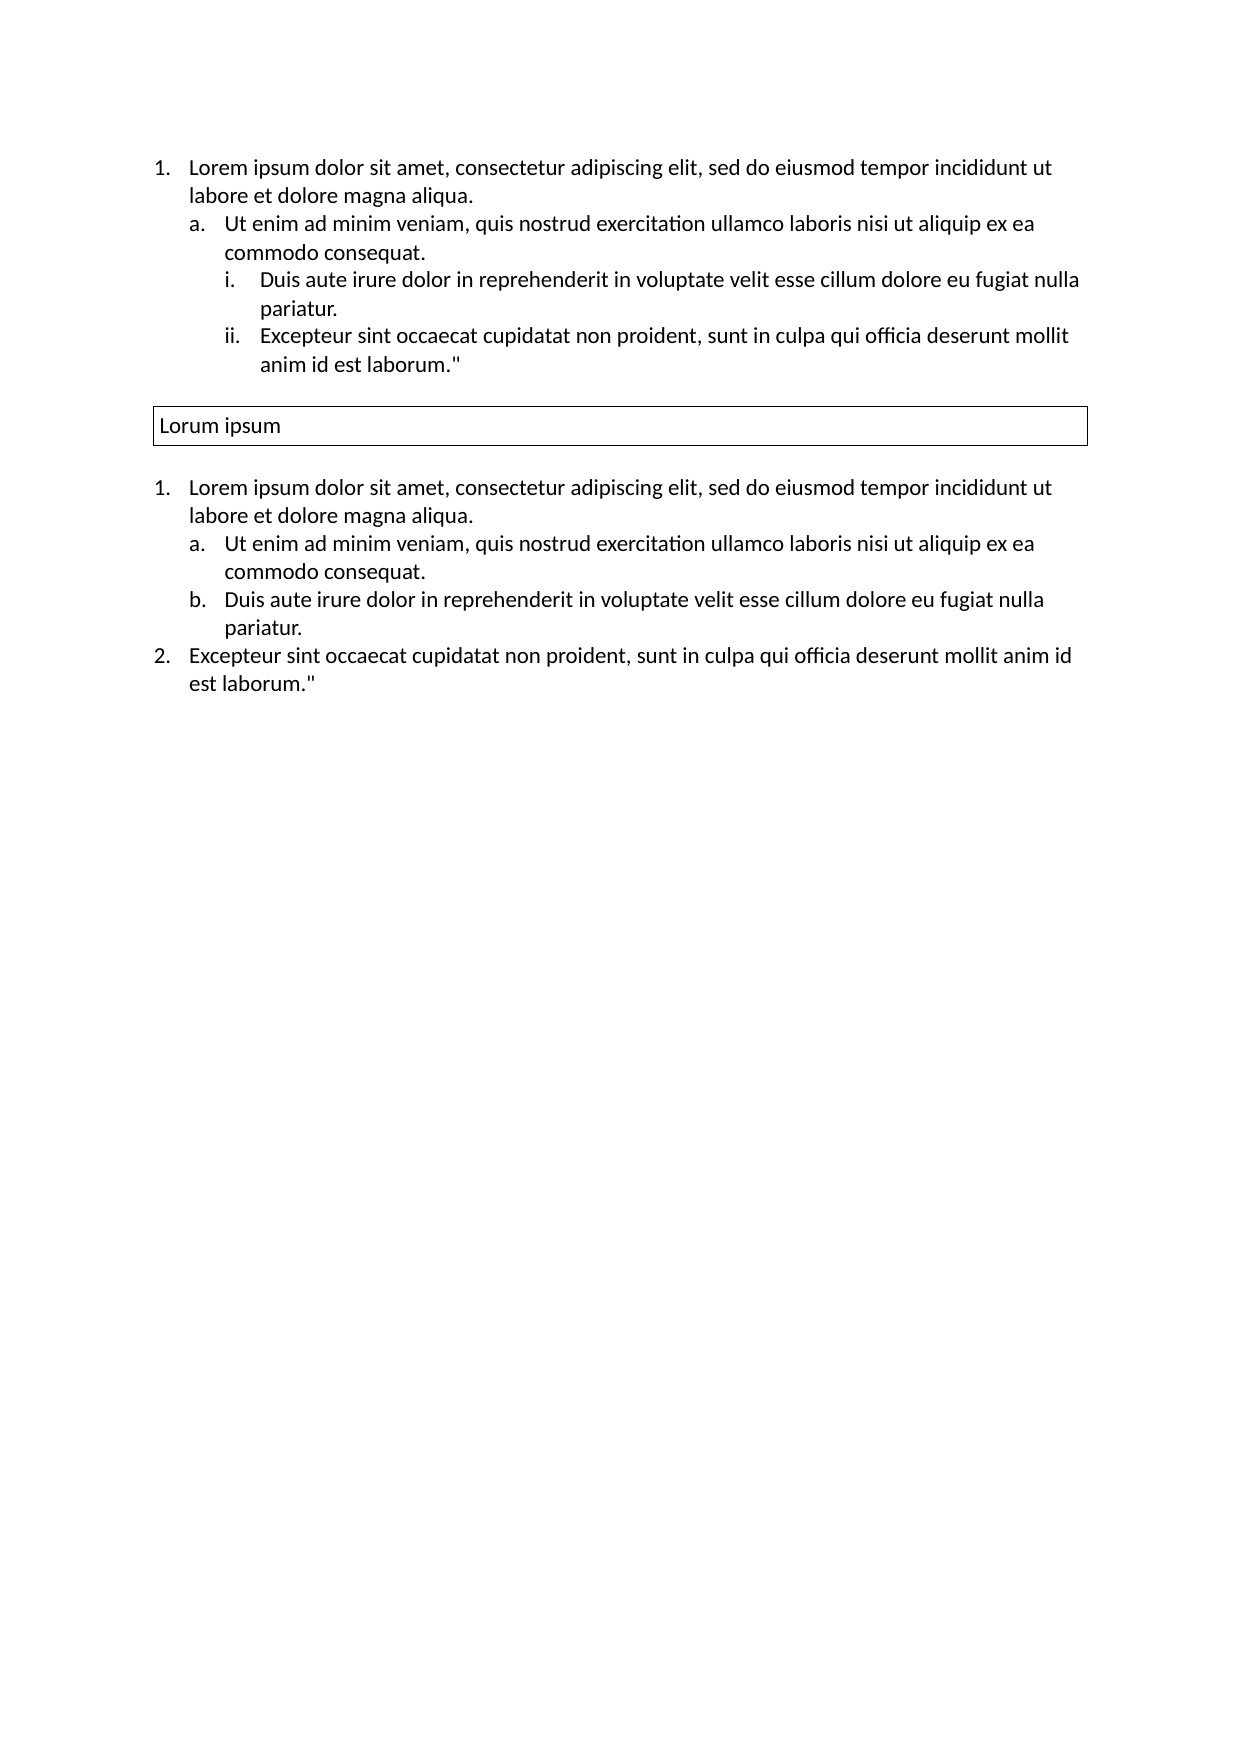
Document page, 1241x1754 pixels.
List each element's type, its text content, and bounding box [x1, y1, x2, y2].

list Duis aute irure dolor in reprehenderit in voluptate velit esse cillum dolore eu fugiat nulla pariatur. [189, 586, 1087, 642]
list Duis aute irure dolor in reprehenderit in voluptate velit esse cillum dolore eu fugiat nulla pariatur. [224, 266, 1087, 322]
list Lorem ipsum dolor sit amet, consectetur adipiscing elit, sed do eiusmod tempor incididunt ut labore et dolore magna aliqua. [153, 153, 1087, 209]
table_header Lorum ipsum [154, 407, 1087, 445]
list Ut enim ad minim veniam, quis nostrud exercitation ullamco laboris nisi ut aliquip ex ea commodo consequat. [189, 529, 1087, 586]
list Lorem ipsum dolor sit amet, consectetur adipiscing elit, sed do eiusmod tempor incididunt ut labore et dolore magna aliqua. [153, 473, 1087, 529]
list Excepteur sint occaecat cupidatat non proident, sunt in culpa qui officia deserunt mollit anim id est laborum." [153, 642, 1087, 698]
list Excepteur sint occaecat cupidatat non proident, sunt in culpa qui officia deserunt mollit anim id est laborum." [224, 322, 1087, 378]
list Ut enim ad minim veniam, quis nostrud exercitation ullamco laboris nisi ut aliquip ex ea commodo consequat. [189, 209, 1087, 266]
